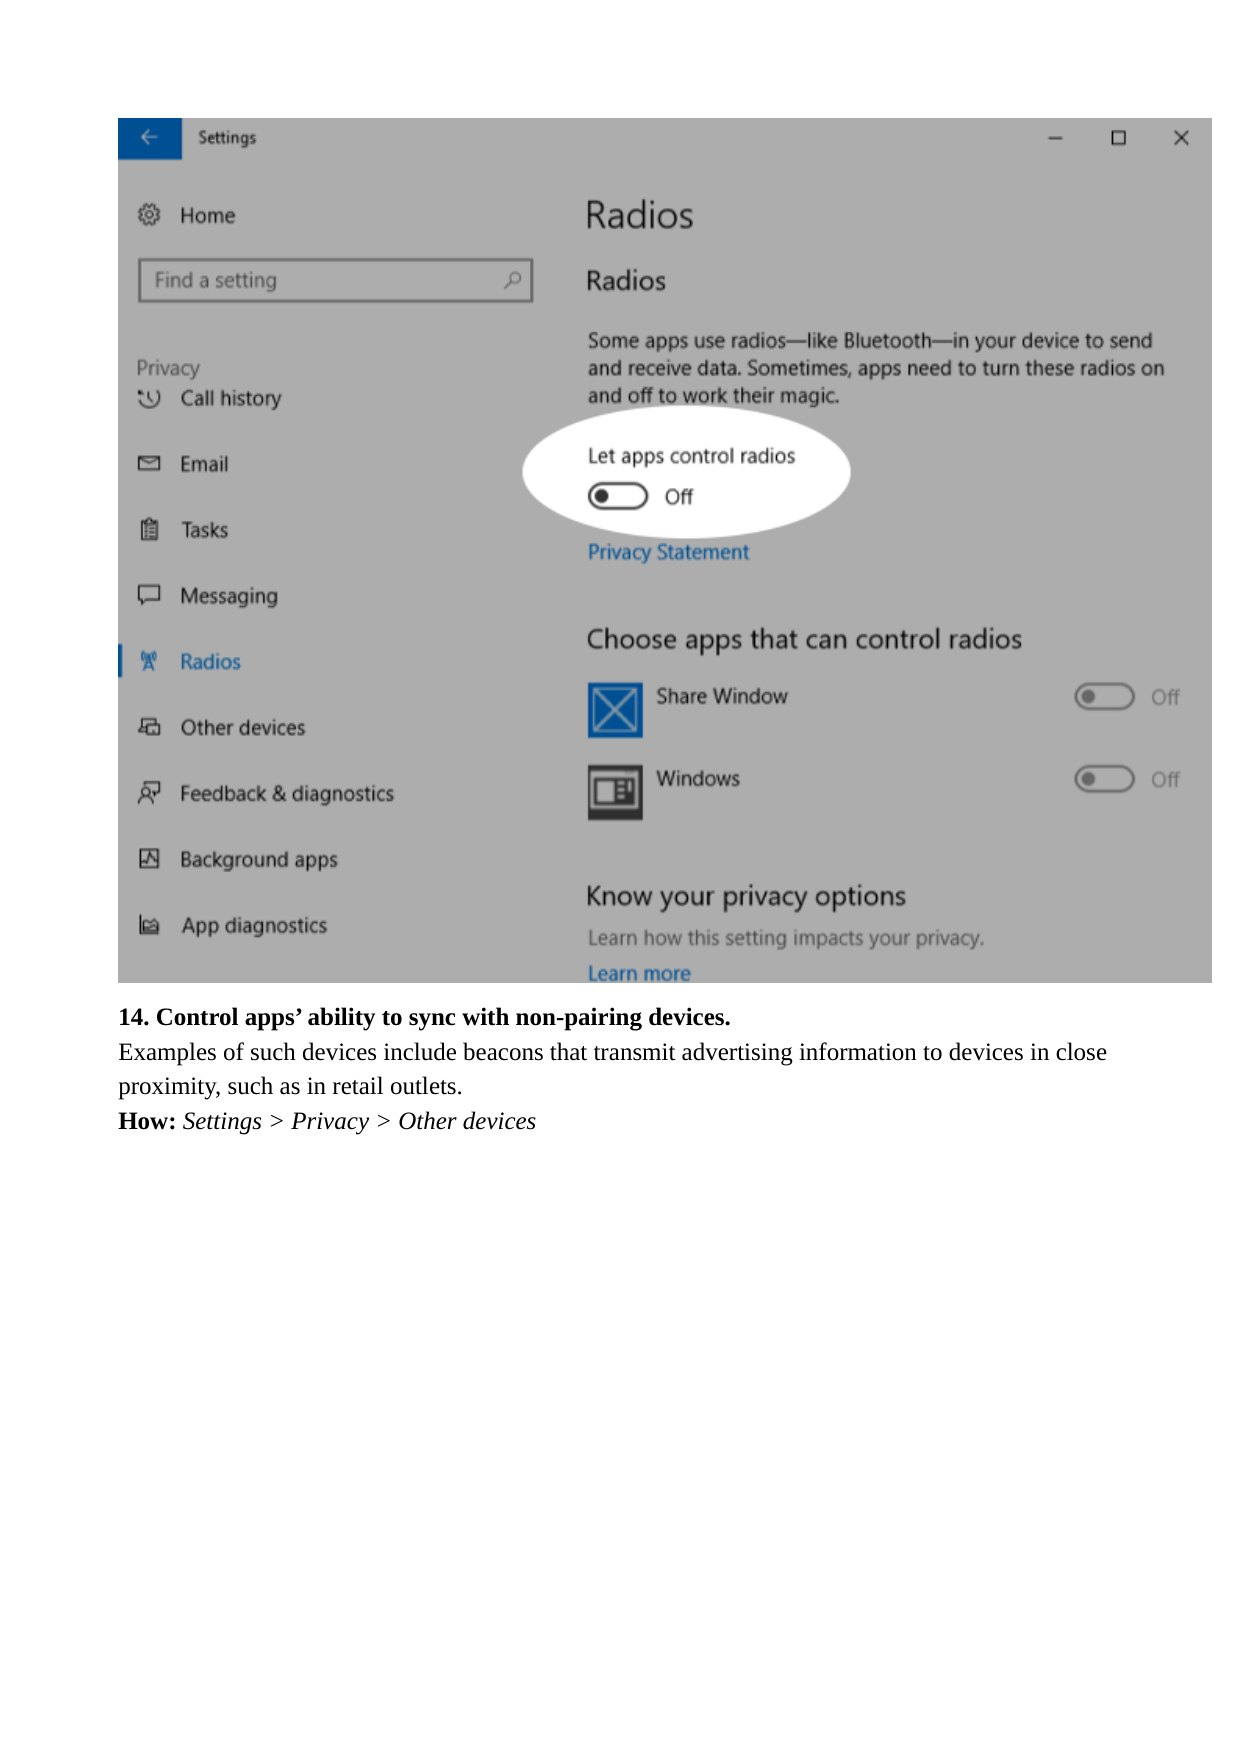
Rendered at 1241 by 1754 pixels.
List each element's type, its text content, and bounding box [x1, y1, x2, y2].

picture [118, 118, 1212, 983]
text 14. Control apps’ ability to sync with non-pairing devices. Examples of such devices include beacons that transmit advertising information to devices in close proximity, such as in retail outlets. How: Settings > Privacy > Other devices [118, 1002, 1122, 1135]
